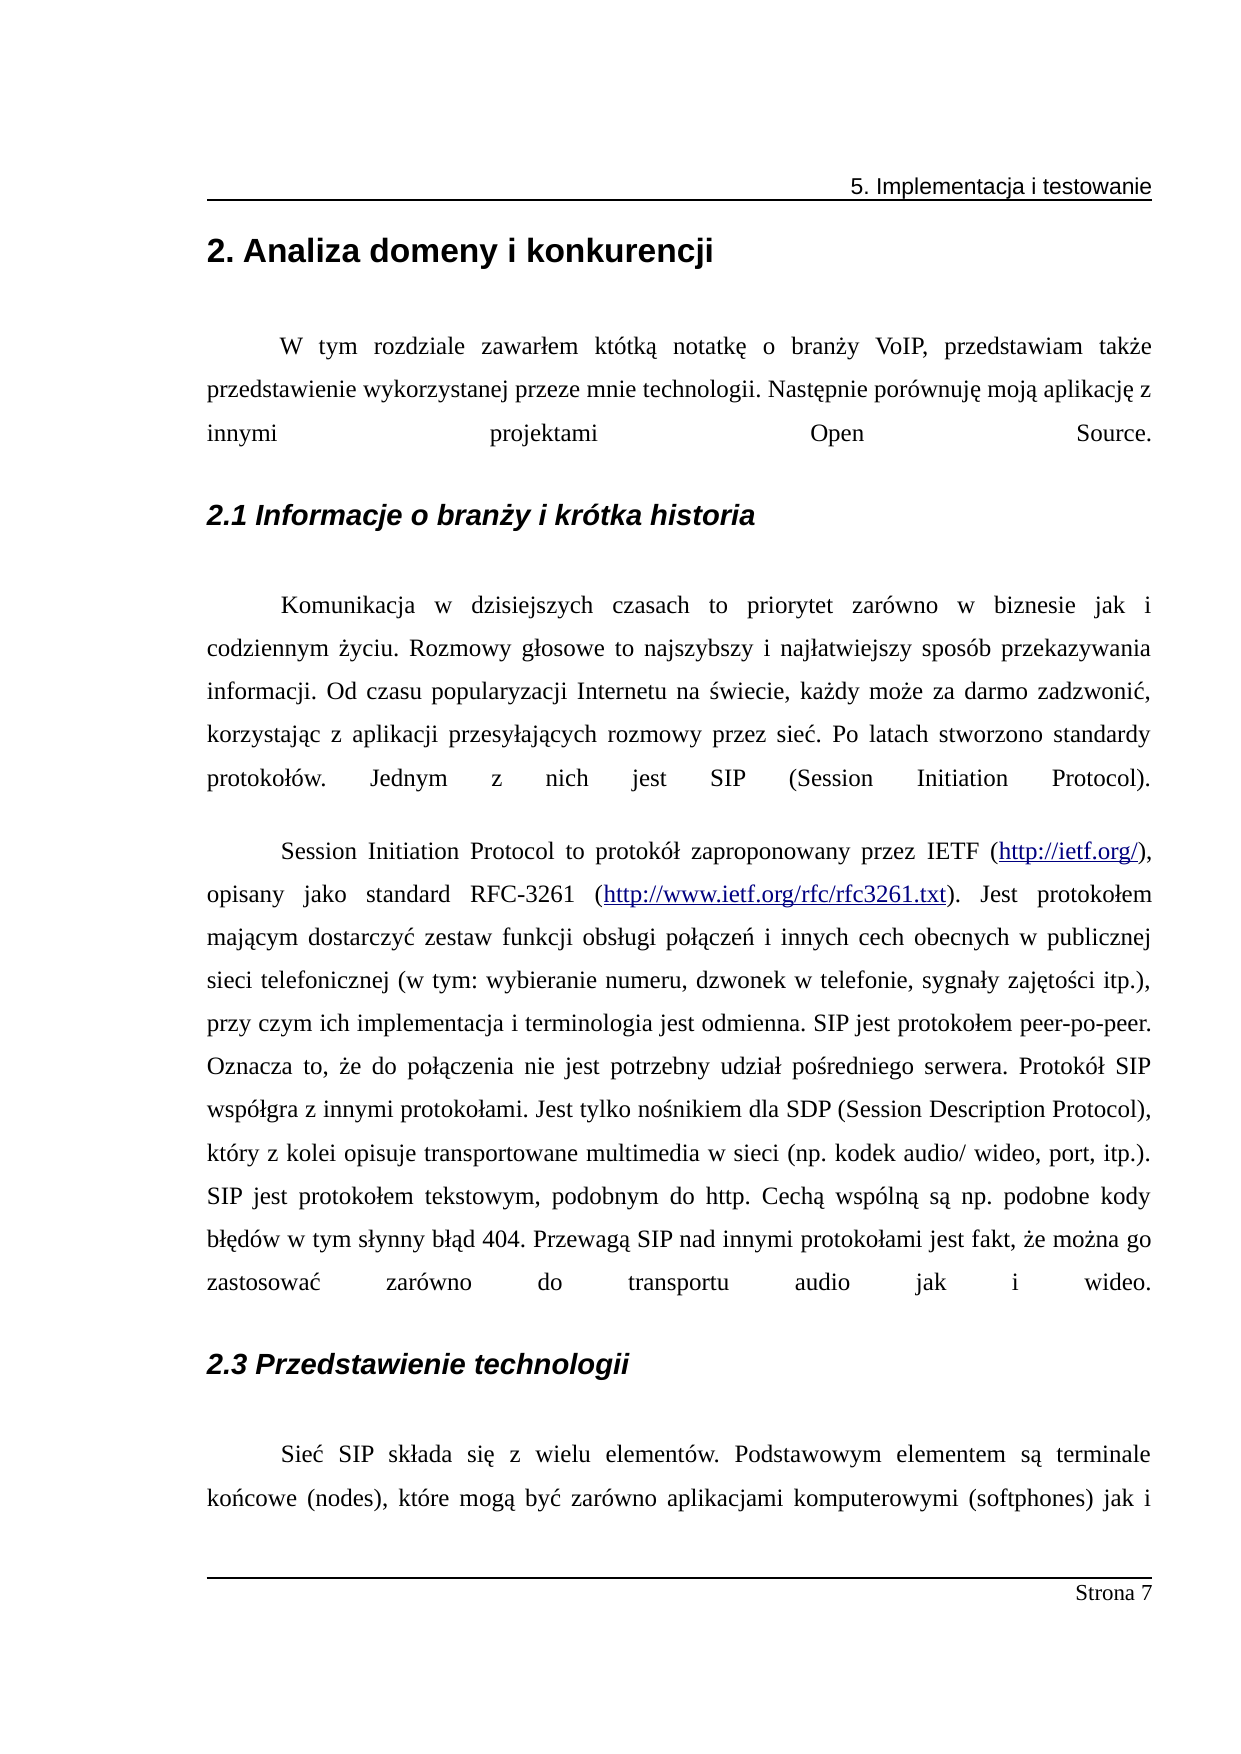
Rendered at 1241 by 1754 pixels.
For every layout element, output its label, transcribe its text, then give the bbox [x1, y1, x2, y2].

subtitle 2.1 Informacje o branży i krótka historia [207, 497, 1152, 531]
text Session Initiation Protocol to protokół zaproponowany przez IETF (http://ietf.org/), opisany jako standard RFC-3261 (http://www.ietf.org/rfc/rfc3261.txt). Jest protokołem mającym dostarczyć zestaw funkcji obsługi połączeń i innych cech obecnych w publicznej sieci telefonicznej (w tym: wybieranie numeru, dzwonek w telefonie, sygnały zajętości itp.), przy czym ich implementacja i terminologia jest odmienna. SIP jest protokołem peer-po-peer. Oznacza to, że do połączenia nie jest potrzebny udział pośredniego serwera. Protokół SIP współgra z innymi protokołami. Jest tylko nośnikiem dla SDP (Session Description Protocol), który z kolei opisuje transportowane multimedia w sieci (np. kodek audio/ wideo, port, itp.). SIP jest protokołem tekstowym, podobnym do http. Cechą wspólną są np. podobne kody błędów w tym słynny błąd 404. Przewagą SIP nad innymi protokołami jest fakt, że można go zastosować zarówno do transportu audio jak i wideo. [207, 836, 1152, 1296]
subtitle 2.3 Przedstawienie technologii [207, 1347, 1152, 1380]
text Komunikacja w dzisiejszych czasach to priorytet zarówno w biznesie jak i codziennym życiu. Rozmowy głosowe to najszybszy i najłatwiejszy sposób przekazywania informacji. Od czasu popularyzacji Internetu na świecie, każdy może za darmo zadzwonić, korzystając z aplikacji przesyłających rozmowy przez sieć. Po latach stworzono standardy protokołów. Jednym z nich jest SIP (Session Initiation Protocol). [207, 590, 1152, 791]
text Sieć SIP składa się z wielu elementów. Podstawowym elementem są terminale końcowe (nodes), które mogą być zarówno aplikacjami komputerowymi (softphones) jak i [207, 1439, 1152, 1511]
text W tym rozdziale zawarłem któtką notatkę o branży VoIP, przedstawiam także przedstawienie wykorzystanej przeze mnie technologii. Następnie porównuję moją aplikację z innymi projektami Open Source. [207, 331, 1152, 446]
subtitle 2. Analiza domeny i konkurencji [207, 231, 1152, 270]
